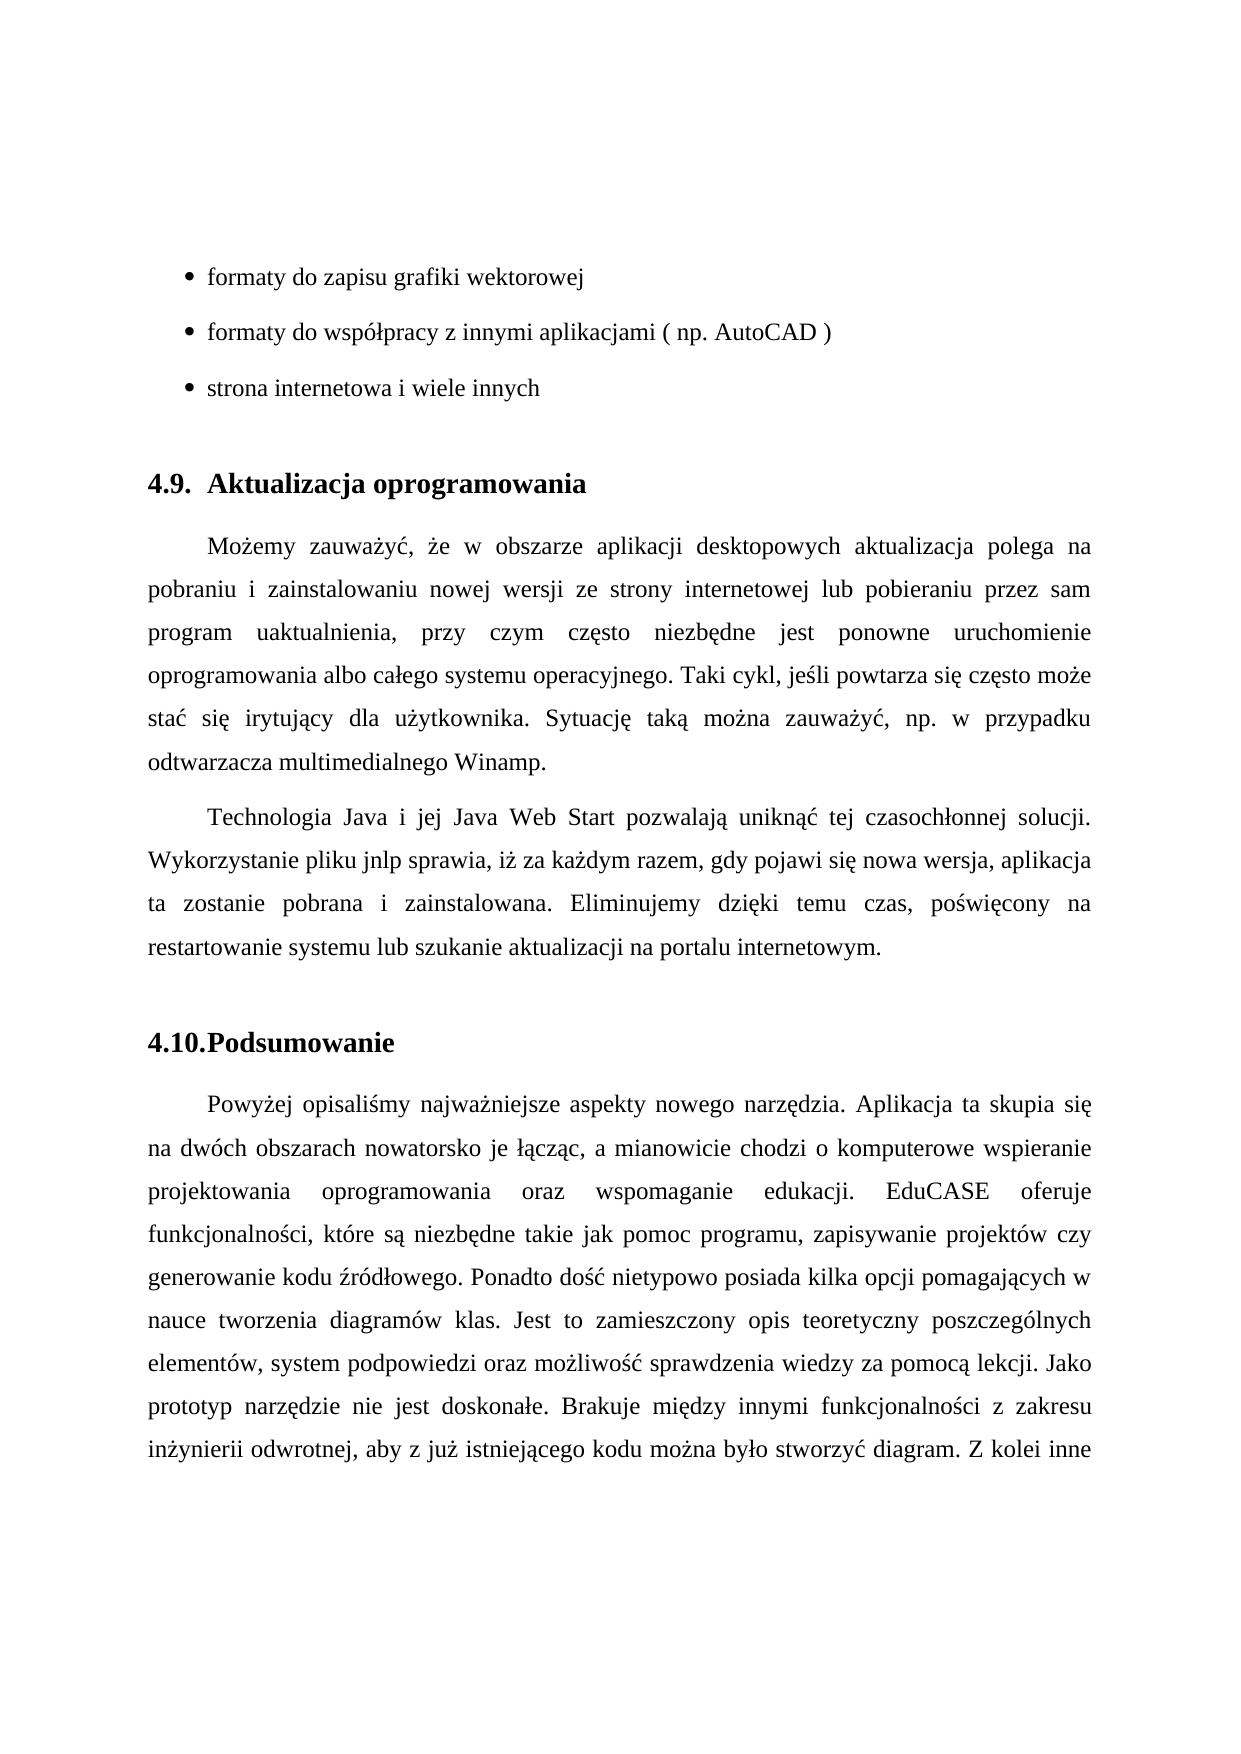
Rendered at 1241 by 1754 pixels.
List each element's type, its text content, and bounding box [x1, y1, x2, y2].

text Możemy zauważyć, że w obszarze aplikacji desktopowych aktualizacja polega na pobraniu i zainstalowaniu nowej wersji ze strony internetowej lub pobieraniu przez sam program uaktualnienia, przy czym często niezbędne jest ponowne uruchomienie oprogramowania albo całego systemu operacyjnego. Taki cykl, jeśli powtarza się często może stać się irytujący dla użytkownika. Sytuację taką można zauważyć, np. w przypadku odtwarzacza multimedialnego Winamp. [148, 531, 1092, 775]
list strona internetowa i wiele innych [185, 373, 1092, 402]
text Technologia Java i jej Java Web Start pozwalają uniknąć tej czasochłonnej solucji. Wykorzystanie pliku jnlp sprawia, iż za każdym razem, gdy pojawi się nowa wersja, aplikacja ta zostanie pobrana i zainstalowana. Eliminujemy dzięki temu czas, poświęcony na restartowanie systemu lub szukanie aktualizacji na portalu internetowym. [148, 802, 1092, 960]
subtitle Podsumowanie [148, 1025, 1092, 1058]
list formaty do współpracy z innymi aplikacjami ( np. AutoCAD ) [185, 317, 1092, 346]
text Powyżej opisaliśmy najważniejsze aspekty nowego narzędzia. Aplikacja ta skupia się na dwóch obszarach nowatorsko je łącząc, a mianowicie chodzi o komputerowe wspieranie projektowania oprogramowania oraz wspomaganie edukacji. EduCASE oferuje funkcjonalności, które są niezbędne takie jak pomoc programu, zapisywanie projektów czy generowanie kodu źródłowego. Ponadto dość nietypowo posiada kilka opcji pomagających w nauce tworzenia diagramów klas. Jest to zamieszczony opis teoretyczny poszczególnych elementów, system podpowiedzi oraz możliwość sprawdzenia wiedzy za pomocą lekcji. Jako prototyp narzędzie nie jest doskonałe. Brakuje między innymi funkcjonalności z zakresu inżynierii odwrotnej, aby z już istniejącego kodu można było stworzyć diagram. Z kolei inne [148, 1089, 1092, 1463]
subtitle Aktualizacja oprogramowania [148, 466, 1092, 500]
list formaty do zapisu grafiki wektorowej [185, 262, 1092, 291]
